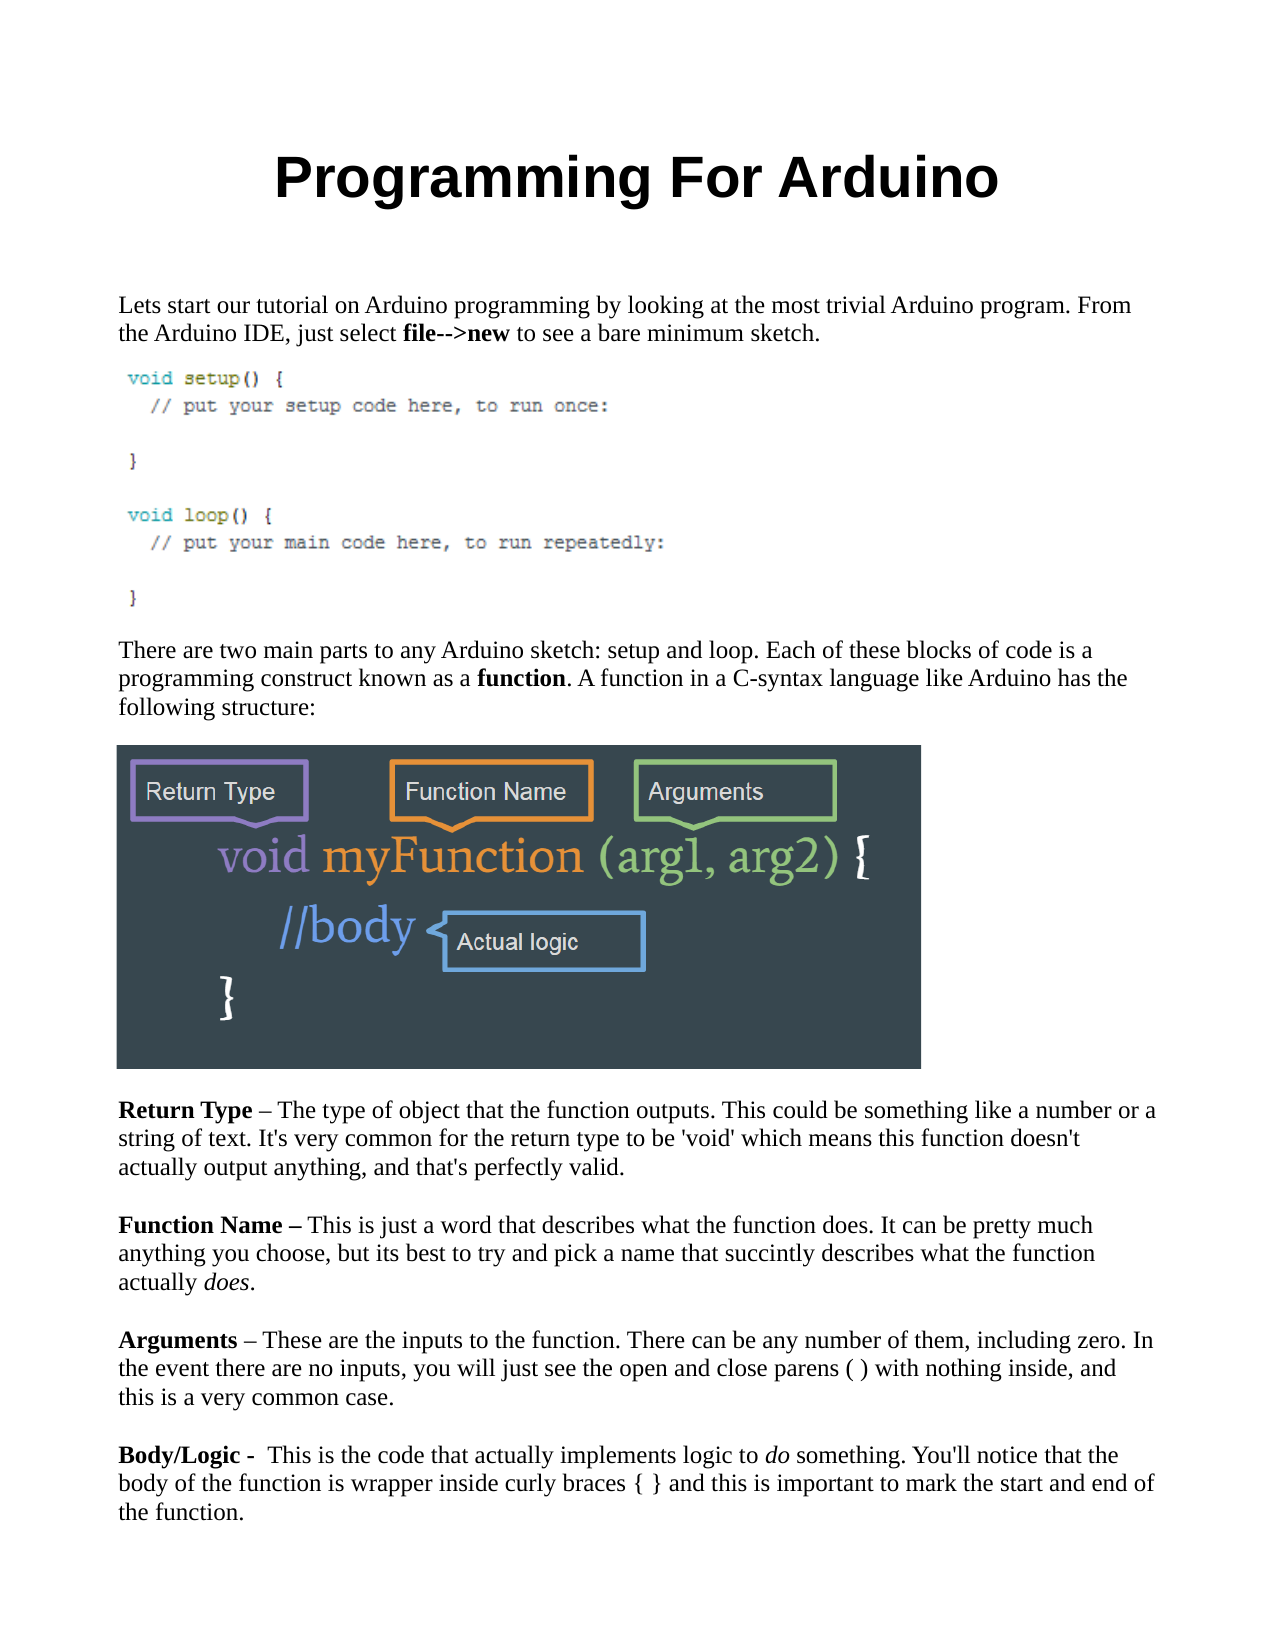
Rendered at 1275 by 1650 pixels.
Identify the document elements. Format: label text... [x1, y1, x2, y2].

picture [116, 745, 922, 1069]
picture [120, 362, 686, 626]
text Lets start our tutorial on Arduino programming by looking at the most trivial Arduino program. From the Arduino IDE, just select file-->new to see a bare minimum sketch. [118, 290, 1157, 347]
text Return Type – The type of object that the function outputs. This could be something like a number or a string of text. It's very common for the return type to be 'void' which means this function doesn't actually output anything, and that's perfectly valid. Function Name – This is just a word that describes what the function does. It can be pretty much anything you choose, but its best to try and pick a name that succintly describes what the function actually does. Arguments – These are the inputs to the function. There can be any number of them, including zero. In the event there are no inputs, you will just see the open and close parens ( ) with nothing inside, and this is a very common case. Body/Logic - This is the code that actually implements logic to do something. You'll notice that the body of the function is wrapper inside curly braces { } and this is important to mark the start and end of the function. [118, 1095, 1157, 1526]
text There are two main parts to any Arduino sketch: setup and loop. Each of these blocks of code is a programming construct known as a function. A function in a C-syntax language like Arduino has the following structure: [118, 635, 1157, 778]
title Programming For Arduino [118, 143, 1157, 277]
